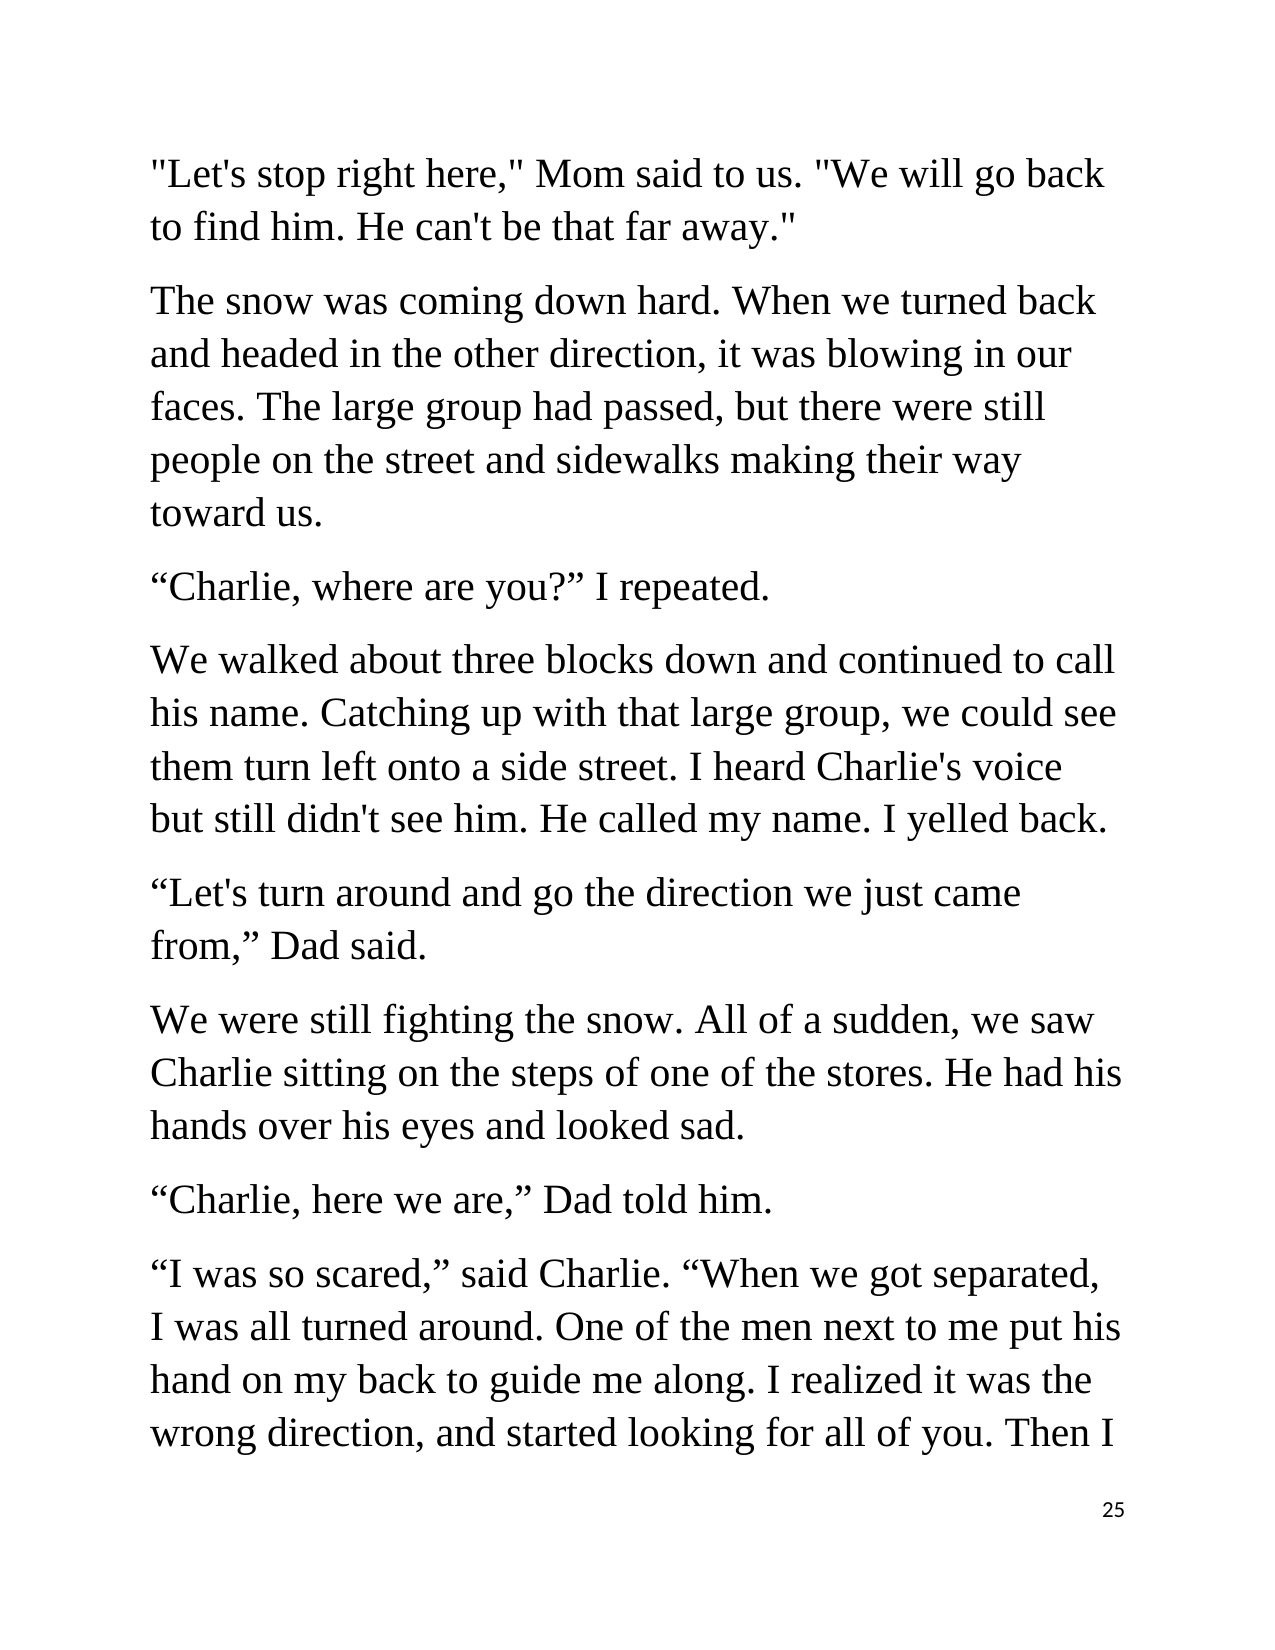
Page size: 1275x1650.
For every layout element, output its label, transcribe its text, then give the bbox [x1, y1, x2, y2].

text We walked about three blocks down and continued to call his name. Catching up with that large group, we could see them turn left onto a side street. I heard Charlie's voice but still didn't see him. He called my name. I yelled back. [150, 637, 1125, 842]
text "Let's stop right here," Mom said to us. "We will go back to find him. He can't be that far away." [150, 150, 1125, 249]
text “Let's turn around and go the direction we just came from,” Dad said. [150, 869, 1125, 969]
text The snow was coming down hard. When we turned back and headed in the other direction, it was blowing in our faces. The large group had passed, but there were still people on the street and sidewalks making their way toward us. [150, 277, 1125, 535]
text We were still fighting the snow. All of a sudden, we saw Charlie sitting on the steps of one of the stores. He had his hands over his eyes and looked sad. [150, 996, 1125, 1149]
text “Charlie, where are you?” I repeated. [150, 563, 1125, 609]
text “Charlie, here we are,” Dad told him. [150, 1176, 1125, 1222]
text “I was so scared,” said Charlie. “When we got separated, I was all turned around. One of the men next to me put his hand on my back to guide me along. I realized it was the wrong direction, and started looking for all of you. Then I [150, 1250, 1125, 1455]
